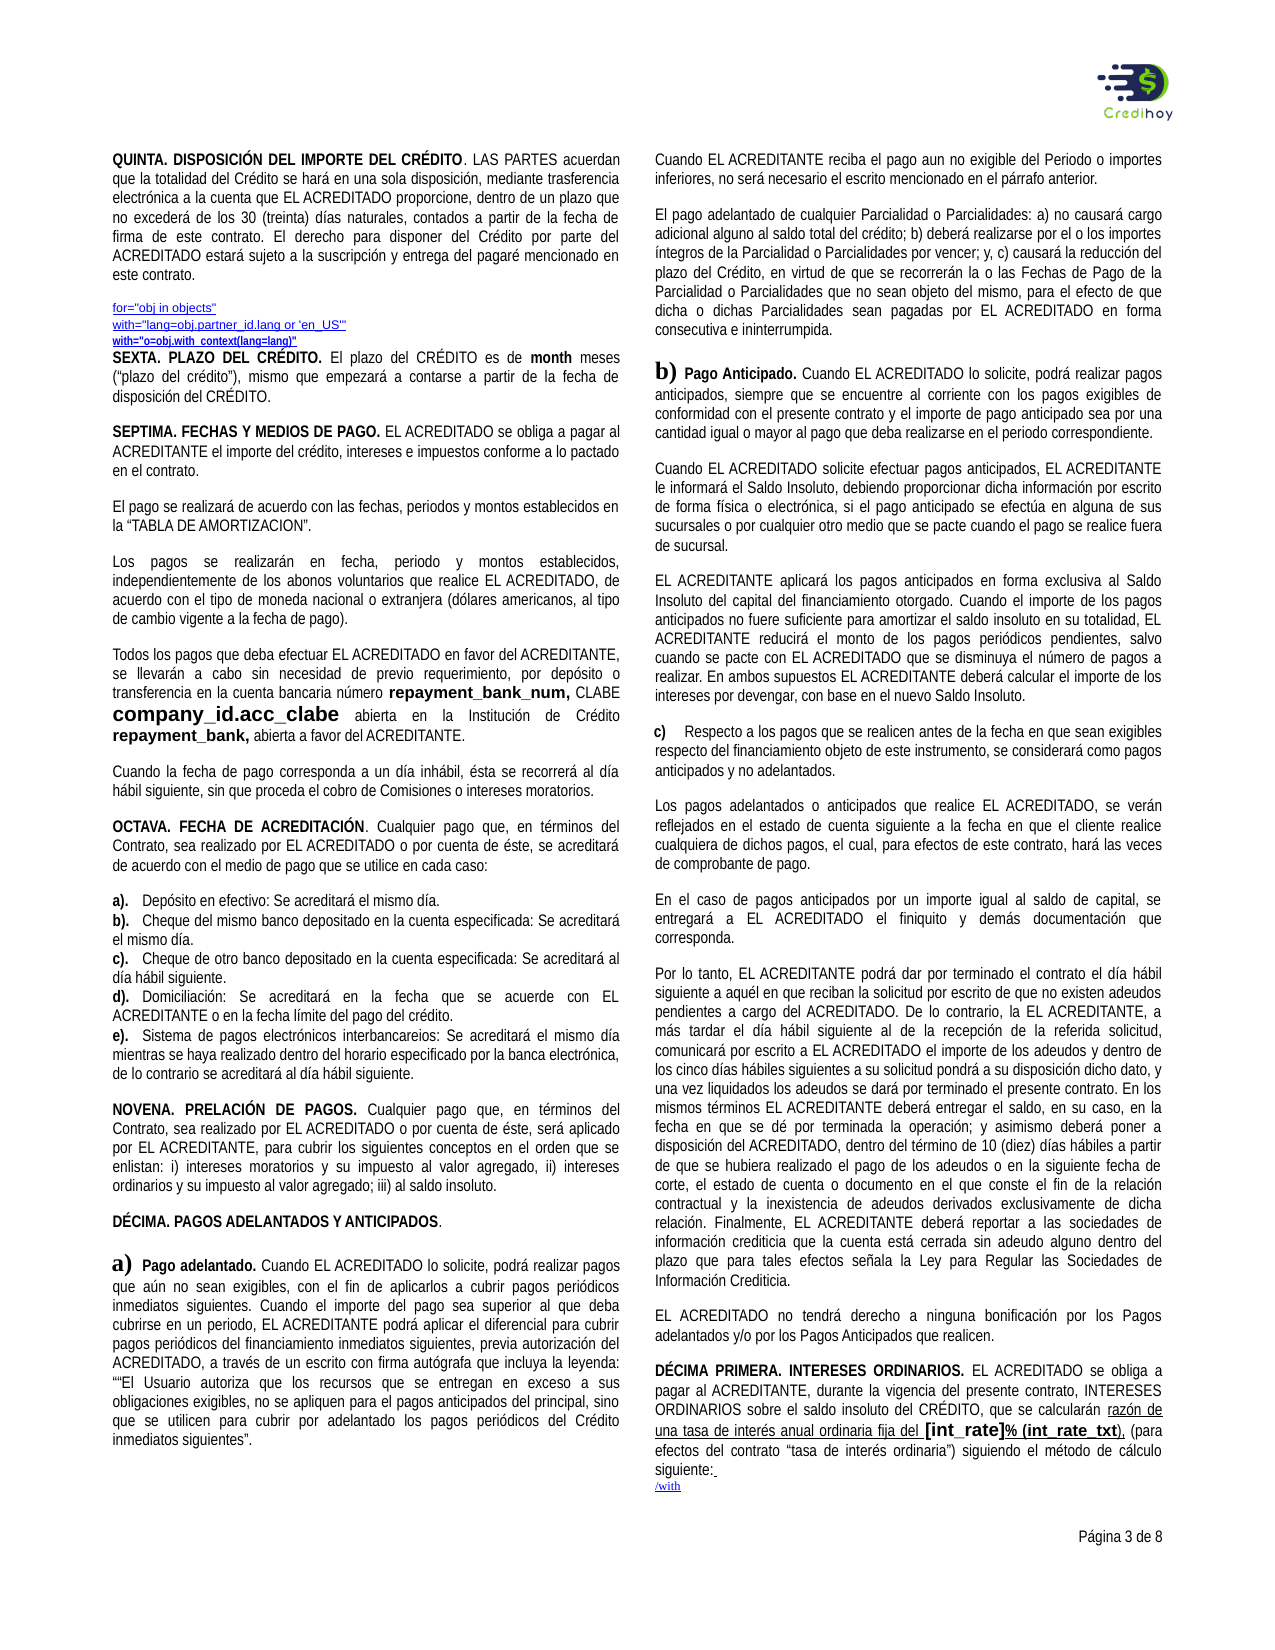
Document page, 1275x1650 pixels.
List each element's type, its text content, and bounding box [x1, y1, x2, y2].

text SEPTIMA. FECHAS Y MEDIOS DE PAGO. EL ACREDITADO se obliga a pagar al ACREDITANTE el importe del crédito, intereses e impuestos conforme a lo pactado en el contrato. [112, 422, 620, 480]
text El pago adelantado de cualquier Parcialidad o Parcialidades: a) no causará cargo adicional alguno al saldo total del crédito; b) deberá realizarse por el o los importes íntegros de la Parcialidad o Parcialidades por vencer; y, c) causará la reducción del plazo del Crédito, en virtud de que se recorrerán la o las Fechas de Pago de la Parcialidad o Parcialidades que no sean objeto del mismo, para el efecto de que dicha o dichas Parcialidades sean pagadas por EL ACREDITADO en forma consecutiva e ininterrumpida. [655, 205, 1162, 339]
list Respecto a los pagos que se realicen antes de la fecha en que sean exigibles respecto del financiamiento objeto de este instrumento, se considerará como pagos anticipados y no adelantados. [654, 722, 1162, 779]
text Los pagos se realizarán en fecha, periodo y montos establecidos, independientemente de los abonos voluntarios que realice EL ACREDITADO, de acuerdo con el tipo de moneda nacional o extranjera (dólares americanos, al tipo de cambio vigente a la fecha de pago). [112, 551, 620, 628]
text Cuando EL ACREDITADO solicite efectuar pagos anticipados, EL ACREDITANTE le informará el Saldo Insoluto, debiendo proporcionar dicha información por escrito de forma física o electrónica, si el pago anticipado se efectúa en alguna de sus sucursales o por cualquier otro medio que se pacte cuando el pago se realice fuera de sucursal. [655, 459, 1162, 554]
text DÉCIMA. PAGOS ADELANTADOS Y ANTICIPADOS. [112, 1212, 620, 1231]
text EL ACREDITANTE aplicará los pagos anticipados en forma exclusiva al Saldo Insoluto del capital del financiamiento otorgado. Cuando el importe de los pagos anticipados no fuere suficiente para amortizar el saldo insoluto en su totalidad, EL ACREDITANTE reducirá el monto de los pagos periódicos pendientes, salvo cuando se pacte con EL ACREDITADO que se disminuya el número de pagos a realizar. En ambos supuestos EL ACREDITANTE deberá calcular el importe de los intereses por devengar, con base en el nuevo Saldo Insoluto. [655, 571, 1162, 705]
list Cuando EL ACREDITANTE reciba el pago aun no exigible del Periodo o importes inferiores, no será necesario el escrito mencionado en el párrafo anterior. [655, 150, 1162, 188]
text SEXTA. PLAZO DEL CRÉDITO. El plazo del CRÉDITO es de month meses (“plazo del crédito”), mismo que empezará a contarse a partir de la fecha de disposición del CRÉDITO. [112, 348, 620, 406]
text Por lo tanto, EL ACREDITANTE podrá dar por terminado el contrato el día hábil siguiente a aquél en que reciban la solicitud por escrito de que no existen adeudos pendientes a cargo del ACREDITADO. De lo contrario, la EL ACREDITANTE, a más tardar el día hábil siguiente al de la recepción de la referida solicitud, comunicará por escrito a EL ACREDITADO el importe de los adeudos y dentro de los cinco días hábiles siguientes a su solicitud pondrá a su disposición dicho dato, y una vez liquidados los adeudos se dará por terminado el presente contrato. En los mismos términos EL ACREDITANTE deberá entregar el saldo, en su caso, en la fecha en que se dé por terminada la operación; y asimismo deberá poner a disposición del ACREDITADO, dentro del término de 10 (diez) días hábiles a partir de que se hubiera realizado el pago de los adeudos o en la siguiente fecha de corte, el estado de cuenta o documento en el que conste el fin de la relación contractual y la inexistencia de adeudos derivados exclusivamente de dicha relación. Finalmente, EL ACREDITANTE deberá reportar a las sociedades de información crediticia que la cuenta está cerrada sin adeudo alguno dentro del plazo que para tales efectos señala la Ley para Regular las Sociedades de Información Crediticia. [655, 964, 1162, 1289]
text Todos los pagos que deba efectuar EL ACREDITADO en favor del ACREDITANTE, se llevarán a cabo sin necesidad de previo requerimiento, por depósito o transferencia en la cuenta bancaria número repayment_bank_num, CLABE company_id.acc_clabe abierta en la Institución de Crédito repayment_bank, abierta a favor del ACREDITANTE. [112, 645, 620, 745]
list Sistema de pagos electrónicos interbancareios: Se acreditará el mismo día mientras se haya realizado dentro del horario especificado por la banca electrónica, de lo contrario se acreditará al día hábil siguiente. [112, 1025, 620, 1083]
text with="o=obj.with_context(lang=lang)" [112, 334, 620, 348]
text /with [655, 1479, 1162, 1493]
list Domiciliación: Se acreditará en la fecha que se acuerde con EL ACREDITANTE o en la fecha límite del pago del crédito. [112, 987, 620, 1025]
text QUINTA. DISPOSICIÓN DEL IMPORTE DEL CRÉDITO. LAS PARTES acuerdan que la totalidad del Crédito se hará en una sola disposición, mediante trasferencia electrónica a la cuenta que EL ACREDITADO proporcione, dentro de un plazo que no excederá de los 30 (treinta) días naturales, contados a partir de la fecha de firma de este contrato. El derecho para disponer del Crédito por parte del ACREDITADO estará sujeto a la suscripción y entrega del pagaré mencionado en este contrato. [112, 150, 620, 284]
text NOVENA. PRELACIÓN DE PAGOS. Cualquier pago que, en términos del Contrato, sea realizado por EL ACREDITADO o por cuenta de éste, será aplicado por EL ACREDITANTE, para cubrir los siguientes conceptos en el orden que se enlistan: i) intereses moratorios y su impuesto al valor agregado, ii) intereses ordinarios y su impuesto al valor agregado; iii) al saldo insoluto. [112, 1099, 620, 1195]
list Cheque del mismo banco depositado en la cuenta especificada: Se acreditará el mismo día. [112, 910, 620, 949]
list Depósito en efectivo: Se acreditará el mismo día. [112, 891, 620, 910]
list Pago Anticipado. Cuando EL ACREDITADO lo solicite, podrá realizar pagos anticipados, siempre que se encuentre al corriente con los pagos exigibles de conformidad con el presente contrato y el importe de pago anticipado sea por una cantidad igual o mayor al pago que deba realizarse en el periodo correspondiente. [655, 356, 1162, 442]
list Cheque de otro banco depositado en la cuenta especificada: Se acreditará al día hábil siguiente. [112, 949, 620, 987]
list Pago adelantado. Cuando EL ACREDITADO lo solicite, podrá realizar pagos que aún no sean exigibles, con el fin de aplicarlos a cubrir pagos periódicos inmediatos siguientes. Cuando el importe del pago sea superior al que deba cubrirse en un periodo, EL ACREDITANTE podrá aplicar el diferencial para cubrir pagos periódicos del financiamiento inmediatos siguientes, previa autorización del ACREDITADO, a través de un escrito con firma autógrafa que incluya la leyenda: ““El Usuario autoriza que los recursos que se entregan en exceso a sus obligaciones exigibles, no se apliquen para el pagos anticipados del principal, sino que se utilicen para cubrir por adelantado los pagos periódicos del Crédito inmediatos siguientes”. [111, 1248, 620, 1449]
text with="lang=obj.partner_id.lang or 'en_US'" [112, 317, 620, 332]
picture [1097, 64, 1173, 121]
text En el caso de pagos anticipados por un importe igual al saldo de capital, se entregará a EL ACREDITADO el finiquito y demás documentación que corresponda. [655, 889, 1162, 947]
text DÉCIMA PRIMERA. INTERESES ORDINARIOS. EL ACREDITADO se obliga a pagar al ACREDITANTE, durante la vigencia del presente contrato, INTERESES ORDINARIOS sobre el saldo insoluto del CRÉDITO, que se calcularán razón de una tasa de interés anual ordinaria fija del [int_rate]% (int_rate_txt), (para efectos del contrato “tasa de interés ordinaria”) siguiendo el método de cálculo siguiente: [655, 1361, 1162, 1479]
text Los pagos adelantados o anticipados que realice EL ACREDITADO, se verán reflejados en el estado de cuenta siguiente a la fecha en que el cliente realice cualquiera de dichos pagos, el cual, para efectos de este contrato, hará las veces de comprobante de pago. [655, 796, 1162, 873]
text for="obj in objects" [112, 301, 620, 315]
text EL ACREDITADO no tendrá derecho a ninguna bonificación por los Pagos adelantados y/o por los Pagos Anticipados que realicen. [655, 1306, 1162, 1344]
text El pago se realizará de acuerdo con las fechas, periodos y montos establecidos en la “TABLA DE AMORTIZACION”. [112, 496, 620, 535]
text OCTAVA. FECHA DE ACREDITACIÓN. Cualquier pago que, en términos del Contrato, sea realizado por EL ACREDITADO o por cuenta de éste, se acreditará de acuerdo con el medio de pago que se utilice en cada caso: [112, 817, 620, 874]
text Cuando la fecha de pago corresponda a un día inhábil, ésta se recorrerá al día hábil siguiente, sin que proceda el cobro de Comisiones o intereses moratorios. [112, 762, 620, 800]
